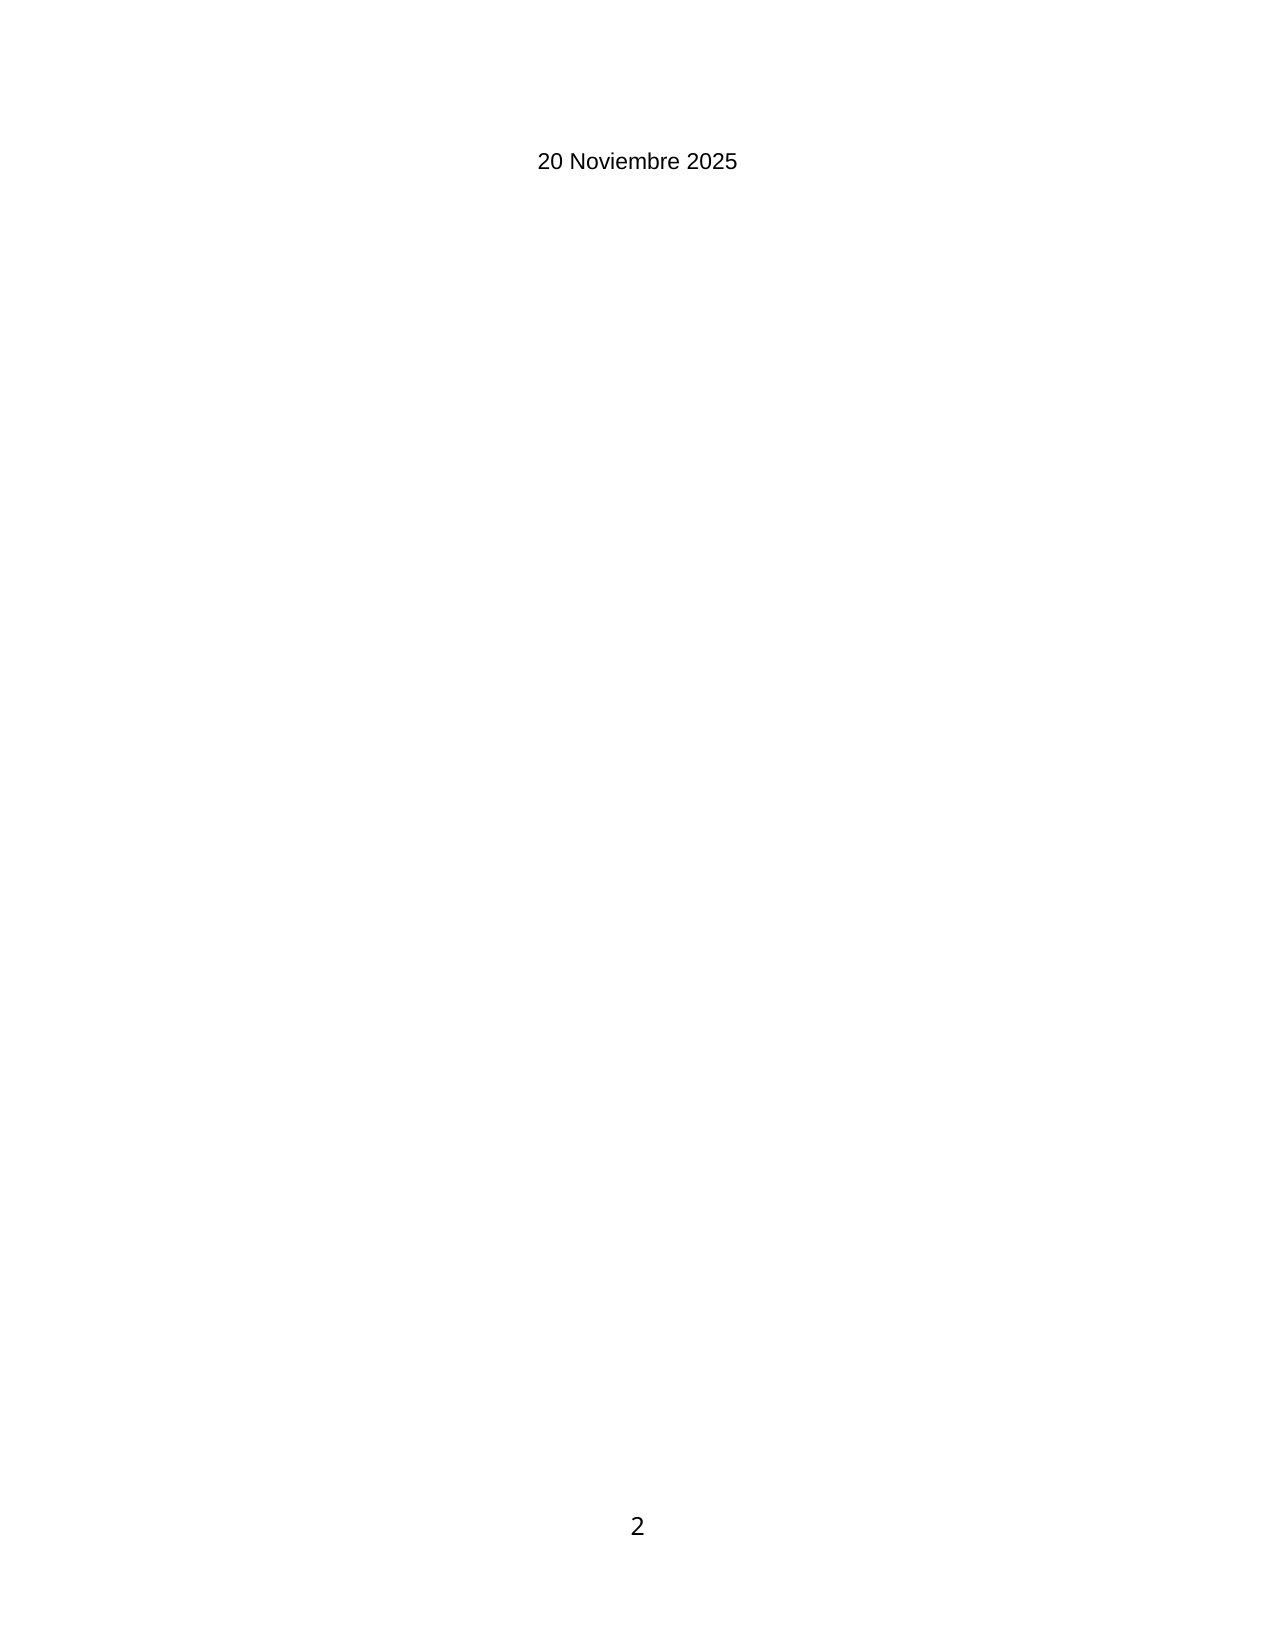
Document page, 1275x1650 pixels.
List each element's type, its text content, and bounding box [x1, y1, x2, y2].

text 20 Noviembre 2025 [177, 148, 1098, 174]
